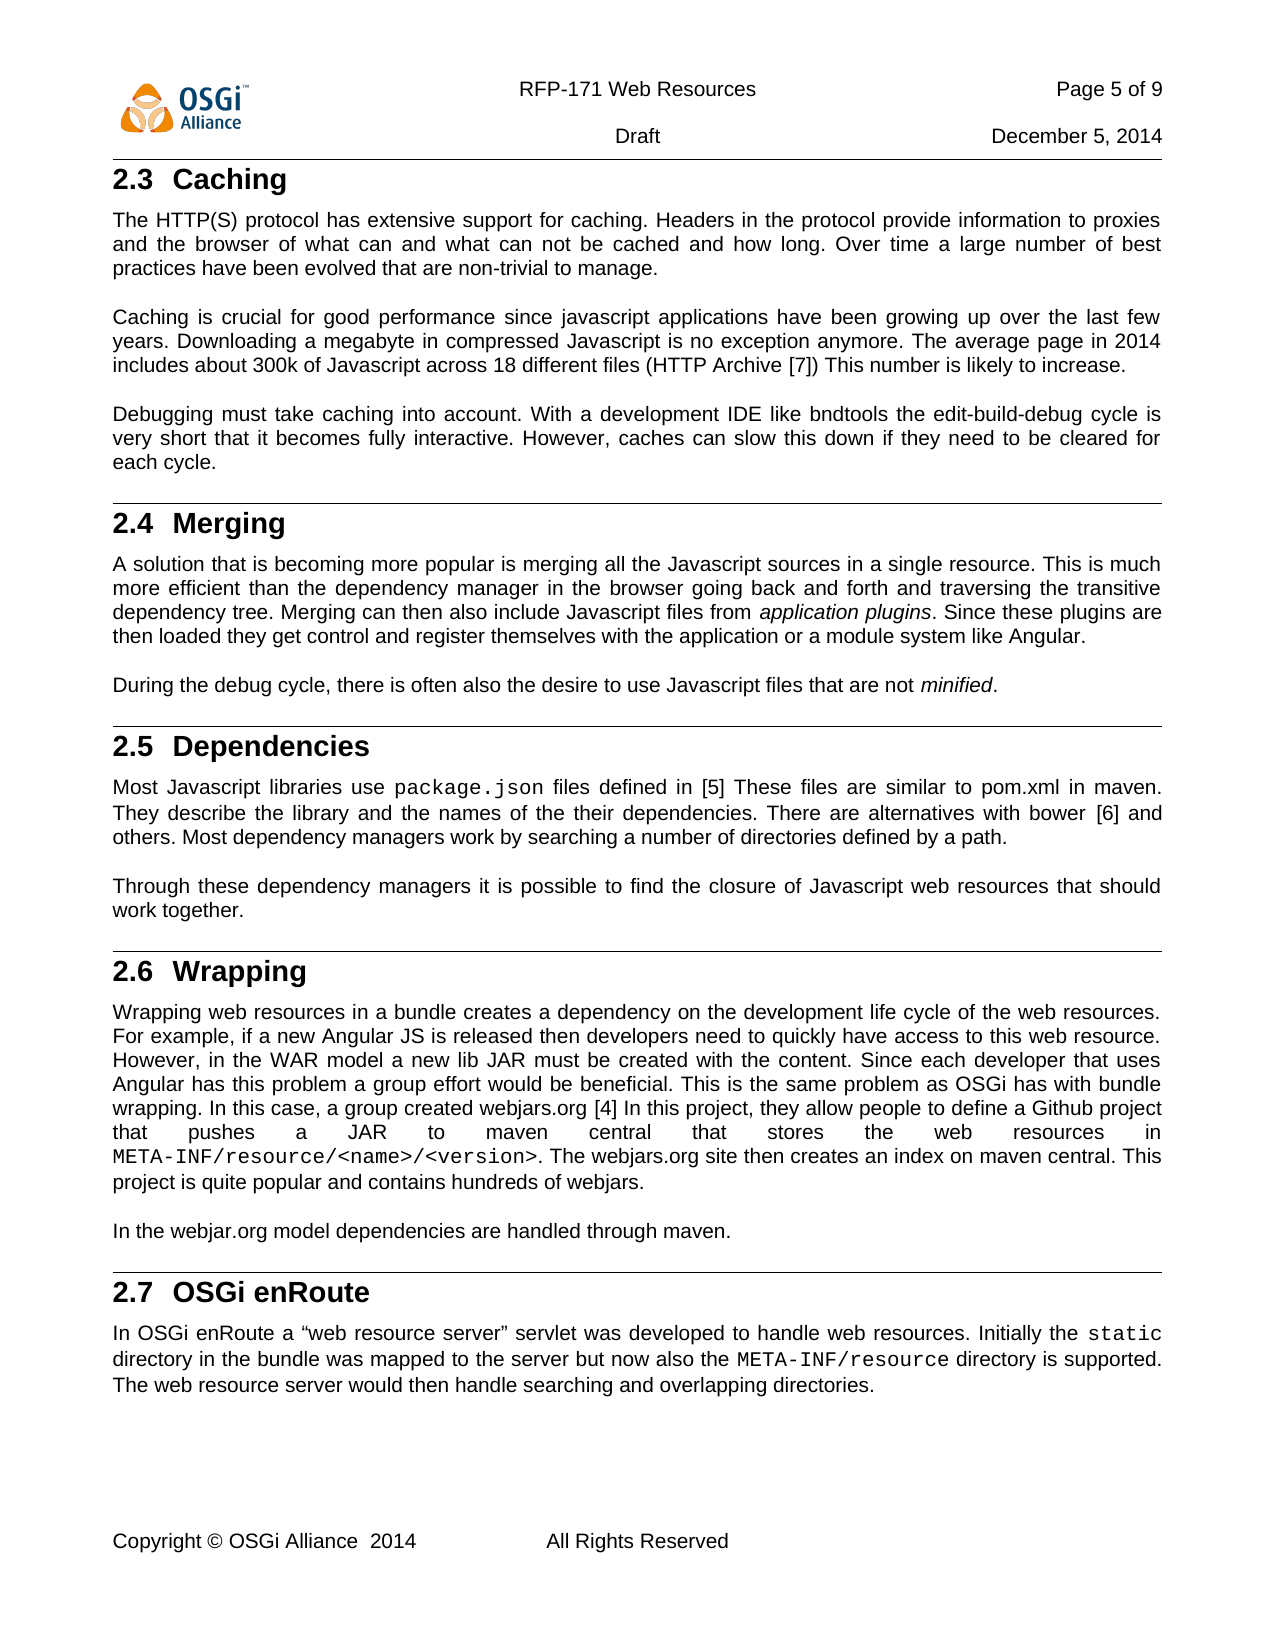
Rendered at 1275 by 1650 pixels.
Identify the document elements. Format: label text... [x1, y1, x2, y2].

text Most Javascript libraries use package.json files defined in [5]. These files are similar to pom.xml in maven. They describe the library and the names of the their dependencies. There are alternatives with bower [6]. and others. Most dependency managers work by searching a number of directories defined by a path. [112, 775, 1162, 849]
text In OSGi enRoute a “web resource server” servlet was developed to handle web resources. Initially the static directory in the bundle was mapped to the server but now also the META-INF/resource directory is supported. The web resource server would then handle searching and overlapping directories. [112, 1321, 1162, 1397]
subtitle Wrapping [112, 952, 1162, 988]
text Caching is crucial for good performance since javascript applications have been growing up over the last few years. Downloading a megabyte in compressed Javascript is no exception anymore. The average page in 2014 includes about 300k of Javascript across 18 different files (HTTP Archive [7].) This number is likely to increase. [112, 305, 1162, 377]
text Debugging must take caching into account. With a development IDE like bndtools the edit-build-debug cycle is very short that it becomes fully interactive. However, caches can slow this down if they need to be cleared for each cycle. [112, 402, 1162, 474]
subtitle Dependencies [112, 727, 1162, 763]
text During the debug cycle, there is often also the desire to use Javascript files that are not minified. [112, 673, 1162, 697]
text Through these dependency managers it is possible to find the closure of Javascript web resources that should work together. [112, 874, 1162, 922]
picture [113, 76, 257, 140]
text A solution that is becoming more popular is merging all the Javascript sources in a single resource. This is much more efficient than the dependency manager in the browser going back and forth and traversing the transitive dependency tree. Merging can then also include Javascript files from application plugins. Since these plugins are then loaded they get control and register themselves with the application or a module system like Angular. [112, 552, 1162, 648]
text In the webjar.org model dependencies are handled through maven. [112, 1219, 1162, 1243]
text Wrapping web resources in a bundle creates a dependency on the development life cycle of the web resources. For example, if a new Angular JS is released then developers need to quickly have access to this web resource. However, in the WAR model a new lib JAR must be created with the content. Since each developer that uses Angular has this problem a group effort would be beneficial. This is the same problem as OSGi has with bundle wrapping. In this case, a group created webjars.org [4]. In this project, they allow people to define a Github project that pushes a JAR to maven central that stores the web resources in META-INF/resource/<name>/<version>. The webjars.org site then creates an index on maven central. This project is quite popular and contains hundreds of webjars. [112, 1000, 1162, 1194]
subtitle Caching [112, 160, 1162, 196]
subtitle OSGi enRoute [112, 1273, 1162, 1308]
text The HTTP(S) protocol has extensive support for caching. Headers in the protocol provide information to proxies and the browser of what can and what can not be cached and how long. Over time a large number of best practices have been evolved that are non-trivial to manage. [112, 208, 1162, 280]
subtitle Merging [112, 504, 1162, 539]
